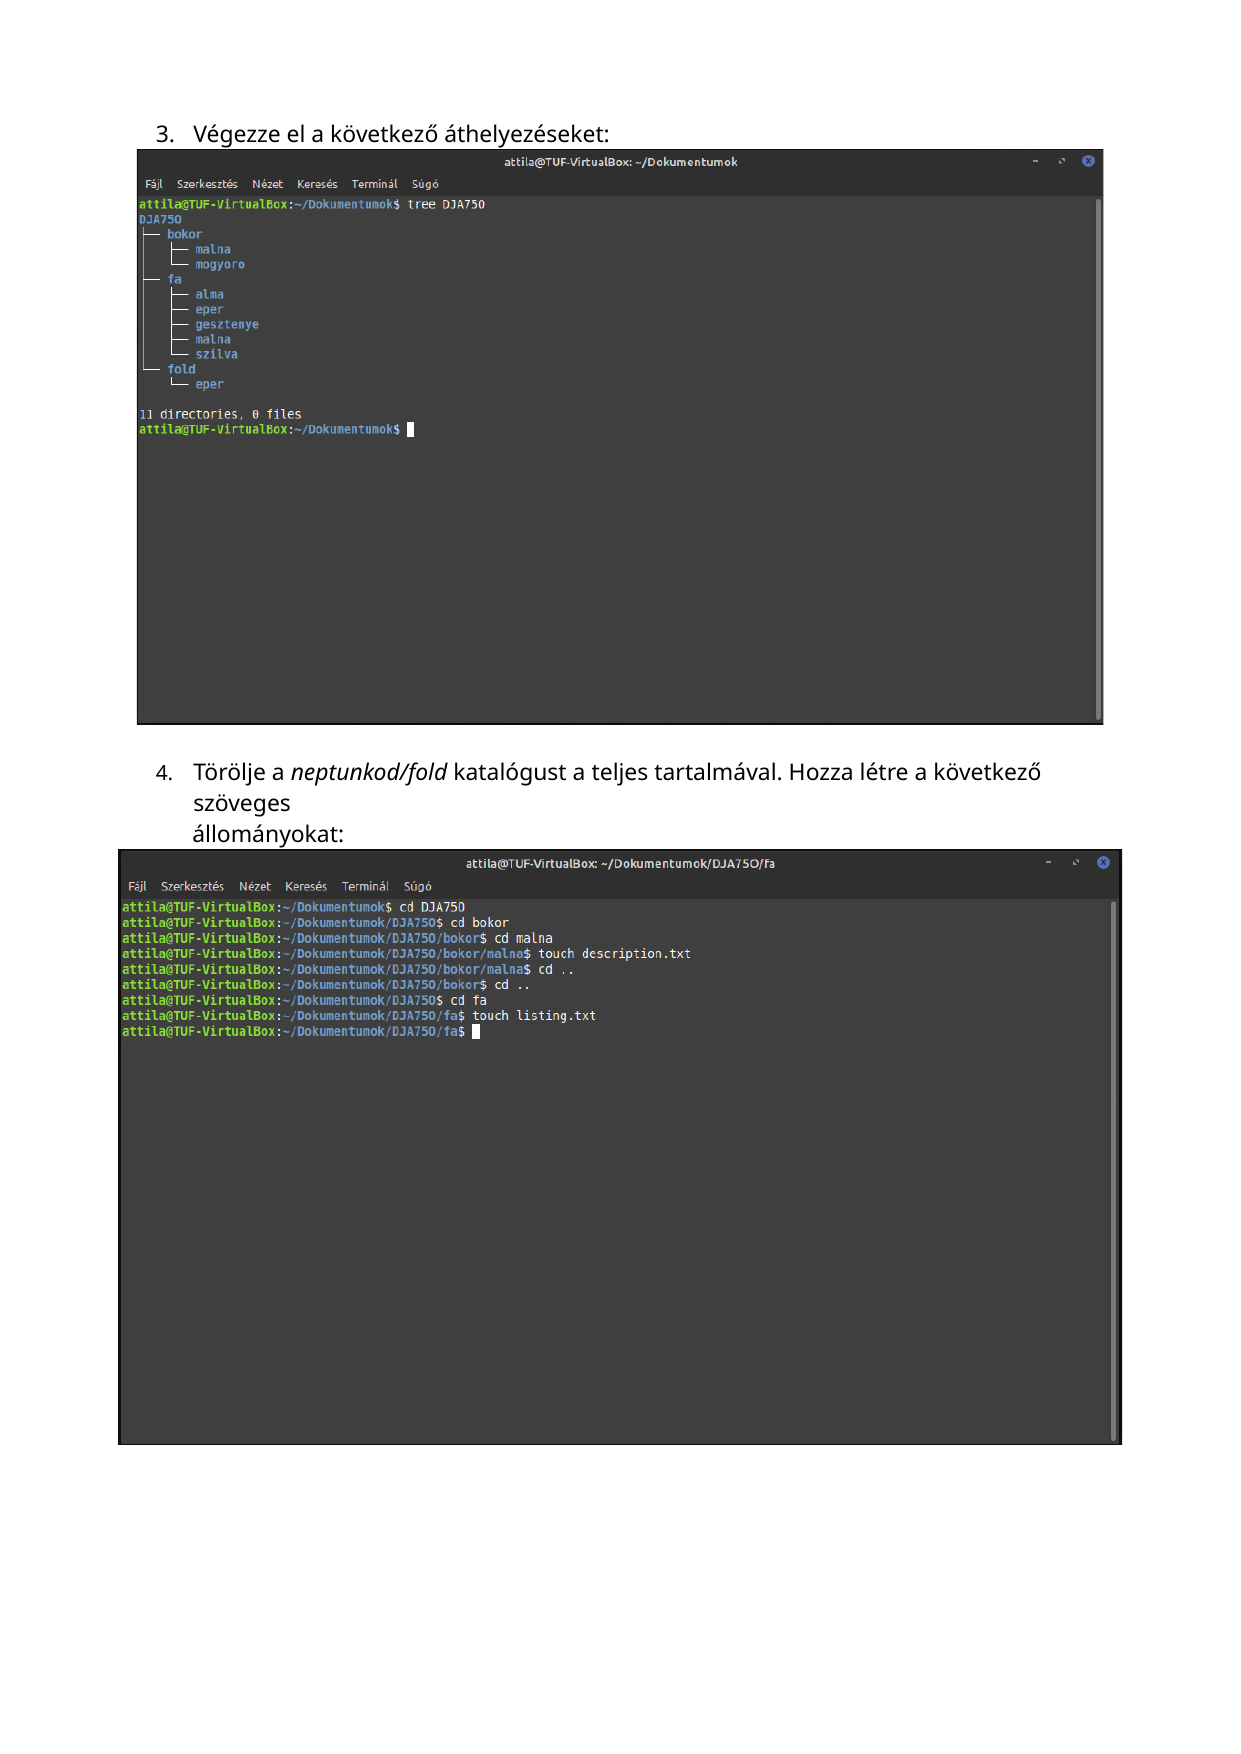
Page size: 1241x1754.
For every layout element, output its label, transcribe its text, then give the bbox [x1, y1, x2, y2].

list Törölje a neptunkod/fold katalógust a teljes tartalmával. Hozza létre a következő szöveges [156, 756, 1122, 818]
picture [136, 149, 1104, 725]
picture [118, 849, 1123, 1445]
list Végezze el a következő áthelyezéseket: [156, 118, 1122, 149]
text állományokat: [118, 818, 1122, 849]
